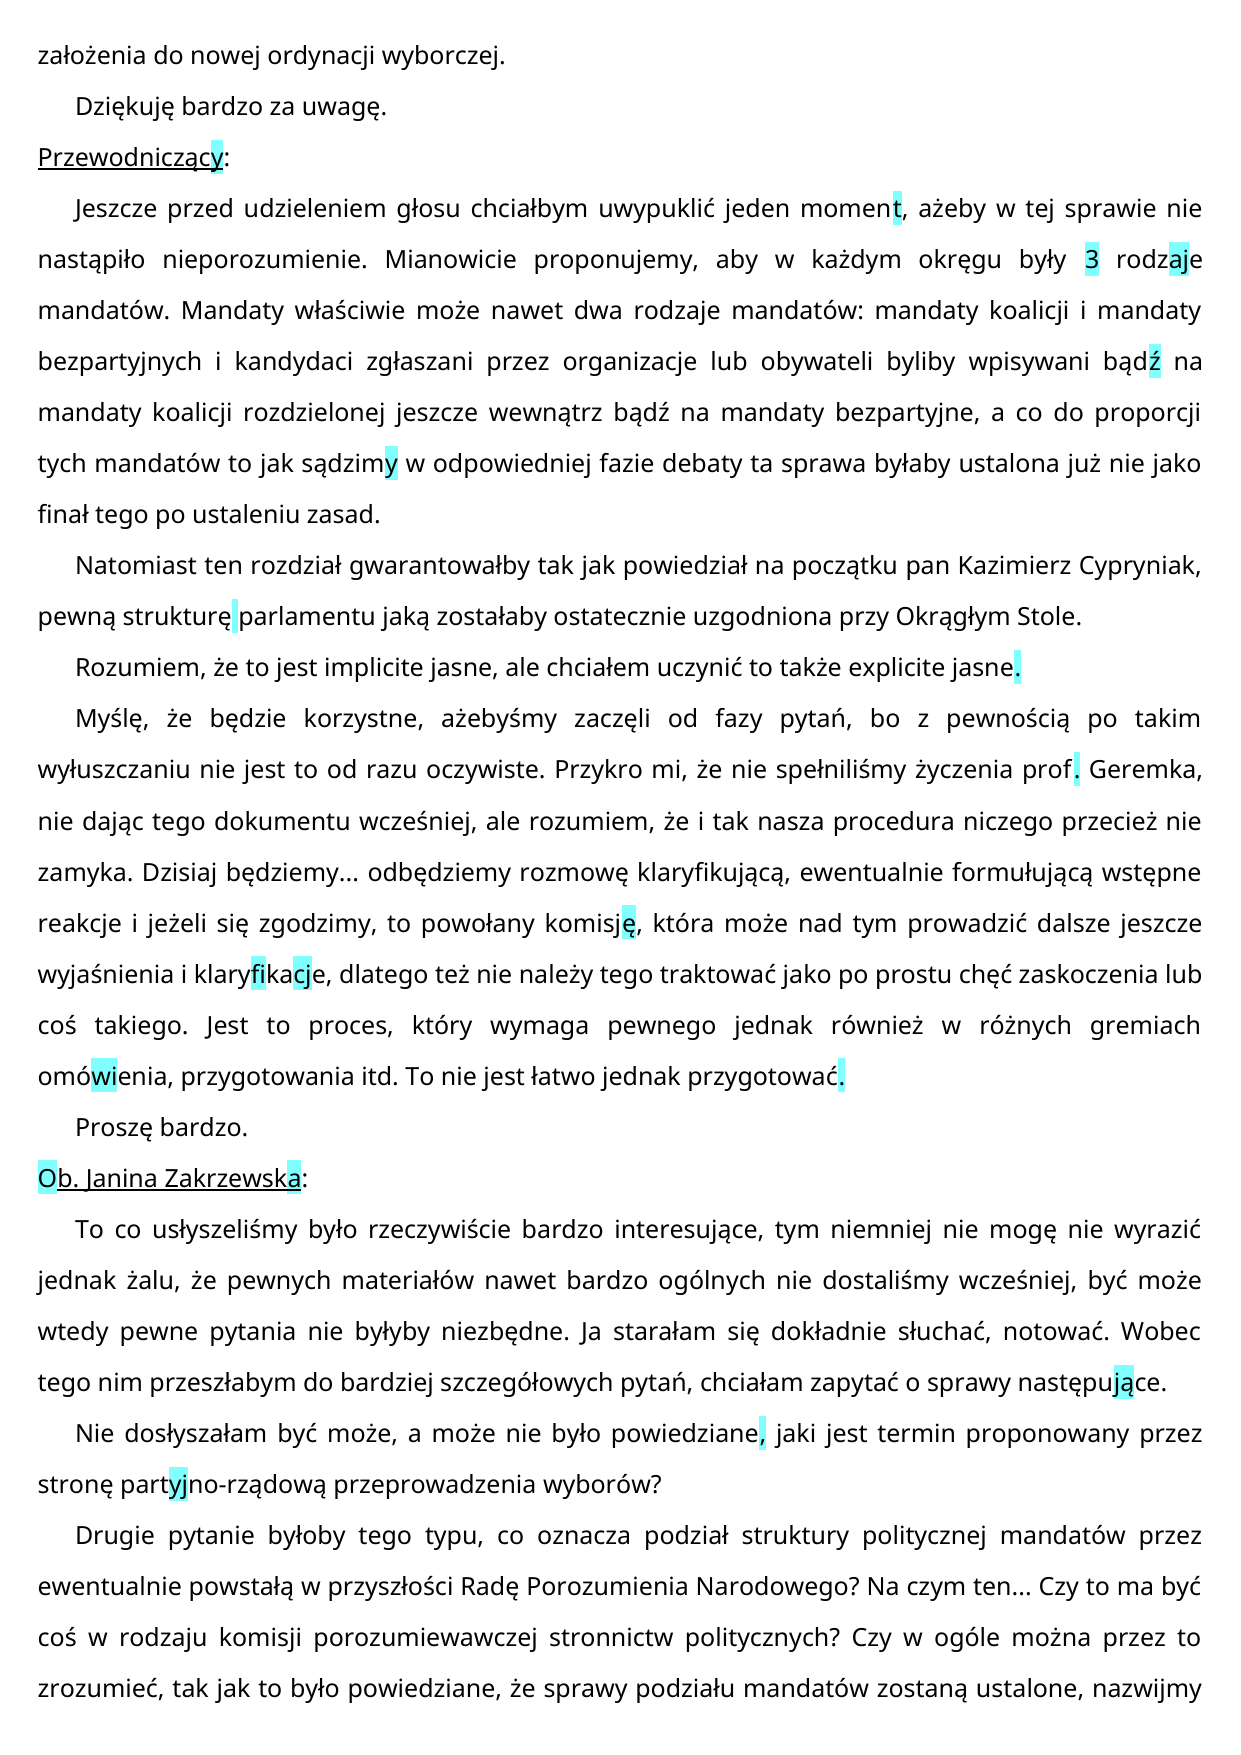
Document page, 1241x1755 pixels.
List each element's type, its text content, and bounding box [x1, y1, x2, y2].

text Ob. Janina Zakrzewska: [37, 1160, 1203, 1194]
text Jeszcze przed udzieleniem głosu chciałbym uwypuklić jeden moment, ażeby w tej sprawie nie nastąpiło nieporozumienie. Mianowicie proponujemy, aby w każdym okręgu były 3 rodzaje mandatów. Mandaty właściwie może nawet dwa rodzaje mandatów: mandaty koalicji i mandaty bezpartyjnych i kandydaci zgłaszani przez organizacje lub obywateli byliby wpisywani bądź na mandaty koalicji rozdzielonej jeszcze wewnątrz bądź na mandaty bezpartyjne, a co do proporcji tych mandatów to jak sądzimy w odpowiedniej fazie debaty ta sprawa byłaby ustalona już nie jako finał tego po ustaleniu zasad. [37, 191, 1203, 531]
text założenia do nowej ordynacji wyborczej. [37, 37, 1203, 72]
text To co usłyszeliśmy było rzeczywiście bardzo interesujące, tym niemniej nie mogę nie wyrazić jednak żalu, że pewnych materiałów nawet bardzo ogólnych nie dostaliśmy wcześniej, być może wtedy pewne pytania nie byłyby niezbędne. Ja starałam się dokładnie słuchać, notować. Wobec tego nim przeszłabym do bardziej szczegółowych pytań, chciałam zapytać o sprawy następujące. [37, 1211, 1203, 1399]
text Nie dosłyszałam być może, a może nie było powiedziane, jaki jest termin proponowany przez stronę partyjno-rządową przeprowadzenia wyborów? [37, 1416, 1203, 1501]
text Dziękuję bardzo za uwagę. [37, 88, 1203, 123]
text Drugie pytanie byłoby tego typu, co oznacza podział struktury politycznej mandatów przez ewentualnie powstałą w przyszłości Radę Porozumienia Narodowego? Na czym ten... Czy to ma być coś w rodzaju komisji porozumiewawczej stronnictw politycznych? Czy w ogóle można przez to zrozumieć, tak jak to było powiedziane, że sprawy podziału mandatów zostaną ustalone, nazwijmy [37, 1518, 1203, 1705]
text Natomiast ten rozdział gwarantowałby tak jak powiedział na początku pan Kazimierz Cypryniak, pewną strukturę parlamentu jaką zostałaby ostatecznie uzgodniona przy Okrągłym Stole. [37, 548, 1203, 633]
text Rozumiem, że to jest implicite jasne, ale chciałem uczynić to także explicite jasne. [37, 650, 1203, 684]
text Proszę bardzo. [37, 1109, 1203, 1143]
text Myślę, że będzie korzystne, ażebyśmy zaczęli od fazy pytań, bo z pewnością po takim wyłuszczaniu nie jest to od razu oczywiste. Przykro mi, że nie spełniliśmy życzenia prof. Geremka, nie dając tego dokumentu wcześniej, ale rozumiem, że i tak nasza procedura niczego przecież nie zamyka. Dzisiaj będziemy... odbędziemy rozmowę klaryfikującą, ewentualnie formułującą wstępne reakcje i jeżeli się zgodzimy, to powołany komisję, która może nad tym prowadzić dalsze jeszcze wyjaśnienia i klaryfikacje, dlatego też nie należy tego traktować jako po prostu chęć zaskoczenia lub coś takiego. Jest to proces, który wymaga pewnego jednak również w różnych gremiach omówienia, przygotowania itd. To nie jest łatwo jednak przygotować. [37, 701, 1203, 1092]
text Przewodniczący: [37, 139, 1203, 174]
